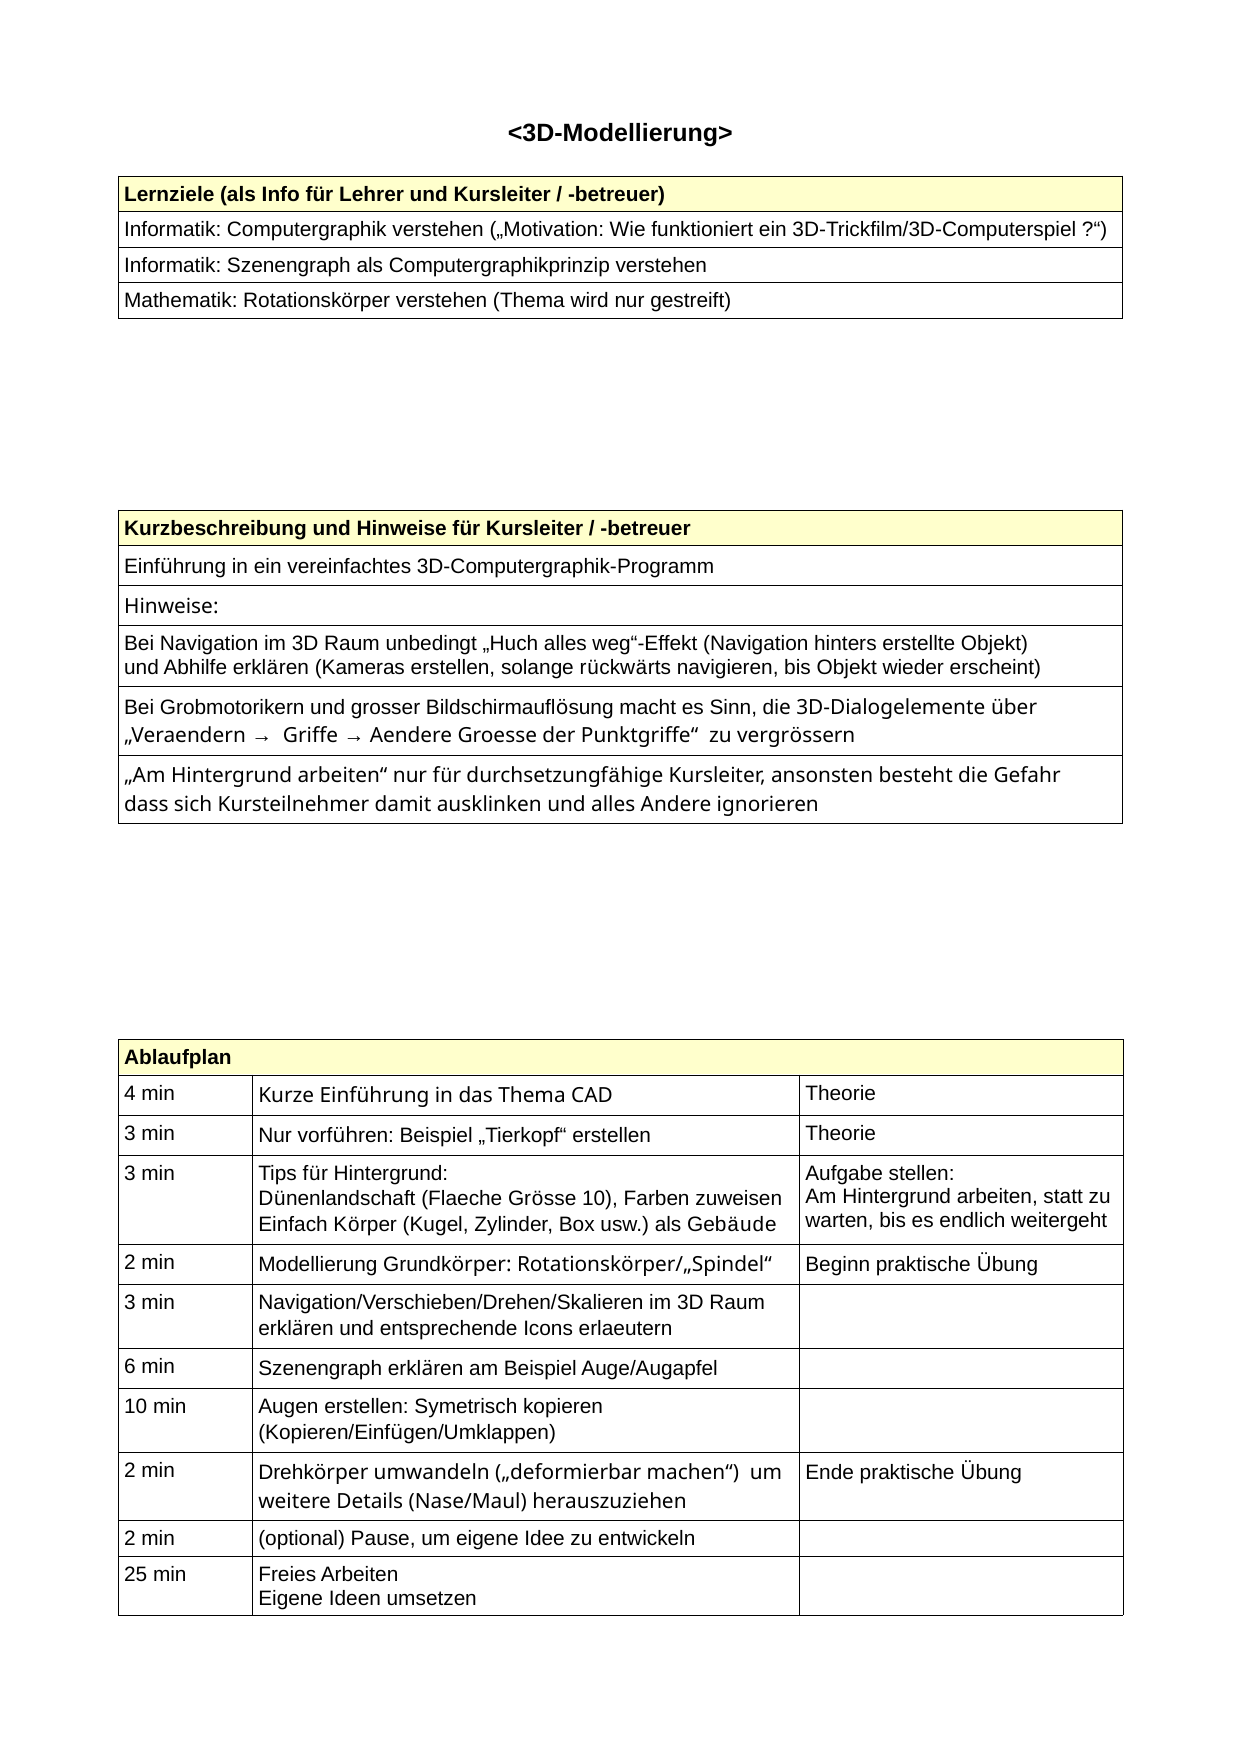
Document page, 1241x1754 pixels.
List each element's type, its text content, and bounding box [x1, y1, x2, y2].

table_cell Drehkörper umwandeln („deformierbar machen“) um weitere Details (Nase/Maul) herauszuziehen [253, 1453, 799, 1520]
table_cell Ende praktische Übung [800, 1453, 1123, 1520]
table_cell Hinweise: [119, 586, 1122, 625]
table_header Kurzbeschreibung und Hinweise für Kursleiter / -betreuer [119, 511, 1122, 545]
table_cell 3 min [119, 1156, 252, 1244]
table_cell Bei Navigation im 3D Raum unbedingt „Huch alles weg“-Effekt (Navigation hinters erstellte Objekt) und Abhilfe erklären (Kameras erstellen, solange rückwärts navigieren, bis Objekt wieder erscheint) [119, 626, 1122, 686]
table_cell 3 min [119, 1116, 252, 1154]
table_cell [800, 1389, 1123, 1452]
table_cell Theorie [800, 1116, 1123, 1154]
table_cell 6 min [119, 1349, 252, 1388]
table_cell Informatik: Szenengraph als Computergraphikprinzip verstehen [119, 248, 1122, 282]
table_cell Theorie [800, 1076, 1123, 1114]
table_cell 4 min [119, 1076, 252, 1114]
table_cell 2 min [119, 1521, 252, 1556]
table_cell „Am Hintergrund arbeiten“ nur für durchsetzungfähige Kursleiter, ansonsten besteht die Gefahr dass sich Kursteilnehmer damit ausklinken und alles Andere ignorieren [119, 756, 1122, 823]
table_cell [800, 1557, 1123, 1615]
table_cell Freies Arbeiten Eigene Ideen umsetzen [253, 1557, 799, 1615]
table_cell Kurze Einführung in das Thema CAD [253, 1076, 799, 1114]
table_cell Aufgabe stellen: Am Hintergrund arbeiten, statt zu warten, bis es endlich weitergeht [800, 1156, 1123, 1244]
table_cell 3 min [119, 1285, 252, 1348]
table_cell Navigation/Verschieben/Drehen/Skalieren im 3D Raum erklären und entsprechende Icons erlaeutern [253, 1285, 799, 1348]
table_cell Informatik: Computergraphik verstehen („Motivation: Wie funktioniert ein 3D-Trickfilm/3D-Computerspiel ?“) [119, 212, 1122, 247]
table_cell Tips für Hintergrund: Dünenlandschaft (Flaeche Grösse 10), Farben zuweisen Einfach Körper (Kugel, Zylinder, Box usw.) als Gebäude [253, 1156, 799, 1244]
table_cell Mathematik: Rotationskörper verstehen (Thema wird nur gestreift) [119, 283, 1122, 318]
table_cell Einführung in ein vereinfachtes 3D-Computergraphik-Programm [119, 546, 1122, 585]
table_cell 25 min [119, 1557, 252, 1615]
table_cell 10 min [119, 1389, 252, 1452]
table_cell Modellierung Grundkörper: Rotationskörper/„Spindel“ [253, 1245, 799, 1284]
table_cell Bei Grobmotorikern und grosser Bildschirmauflösung macht es Sinn, die 3D-Dialogelemente über „Veraendern → Griffe → Aendere Groesse der Punktgriffe“ zu vergrössern [119, 687, 1122, 755]
table_cell [800, 1349, 1123, 1388]
table_cell Nur vorführen: Beispiel „Tierkopf“ erstellen [253, 1116, 799, 1154]
table_cell Beginn praktische Übung [800, 1245, 1123, 1284]
table_cell [800, 1521, 1123, 1556]
table_cell [800, 1285, 1123, 1348]
text <3D-Modellierung> [118, 118, 1122, 147]
table_header Ablaufplan [119, 1040, 1123, 1074]
table_cell Augen erstellen: Symetrisch kopieren (Kopieren/Einfügen/Umklappen) [253, 1389, 799, 1452]
table_cell 2 min [119, 1245, 252, 1284]
table_cell Szenengraph erklären am Beispiel Auge/Augapfel [253, 1349, 799, 1388]
table_cell (optional) Pause, um eigene Idee zu entwickeln [253, 1521, 799, 1556]
table_header Lernziele (als Info für Lehrer und Kursleiter / -betreuer) [119, 177, 1122, 211]
table_cell 2 min [119, 1453, 252, 1520]
